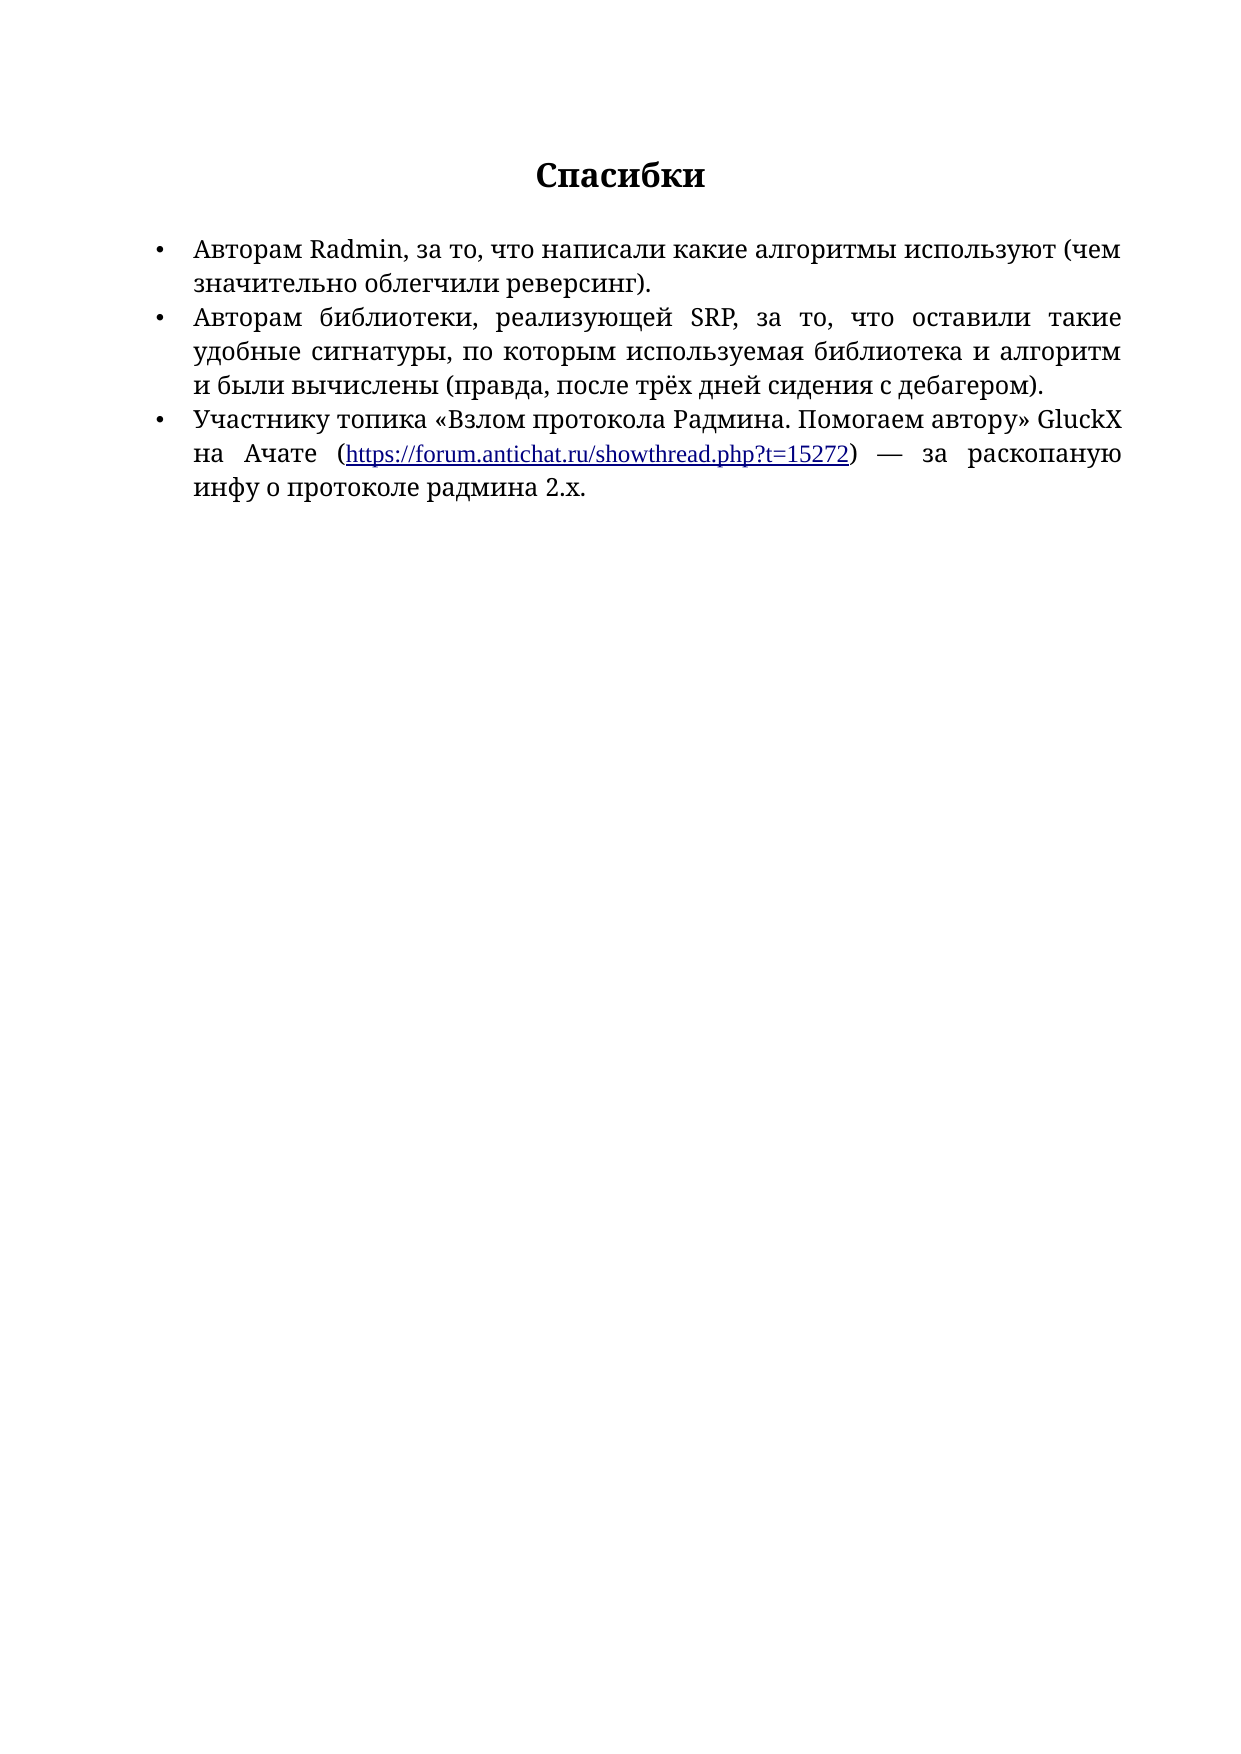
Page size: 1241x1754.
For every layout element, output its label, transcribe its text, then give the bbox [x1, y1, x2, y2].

list Авторам библиотеки, реализующей SRP, за то, что оставили такие удобные сигнатуры, по которым используемая библиотека и алгоритм и были вычислены (правда, после трёх дней сидения с дебагером). [156, 300, 1122, 402]
text Спасибки [118, 152, 1122, 198]
list Участнику топика «Взлом протокола Радмина. Помогаем автору» GluckX на Ачате (https://forum.antichat.ru/showthread.php?t=15272) — за раскопаную инфу о протоколе радмина 2.x. [156, 402, 1122, 504]
list Авторам Radmin, за то, что написали какие алгоритмы используют (чем значительно облегчили реверсинг). [156, 232, 1122, 300]
